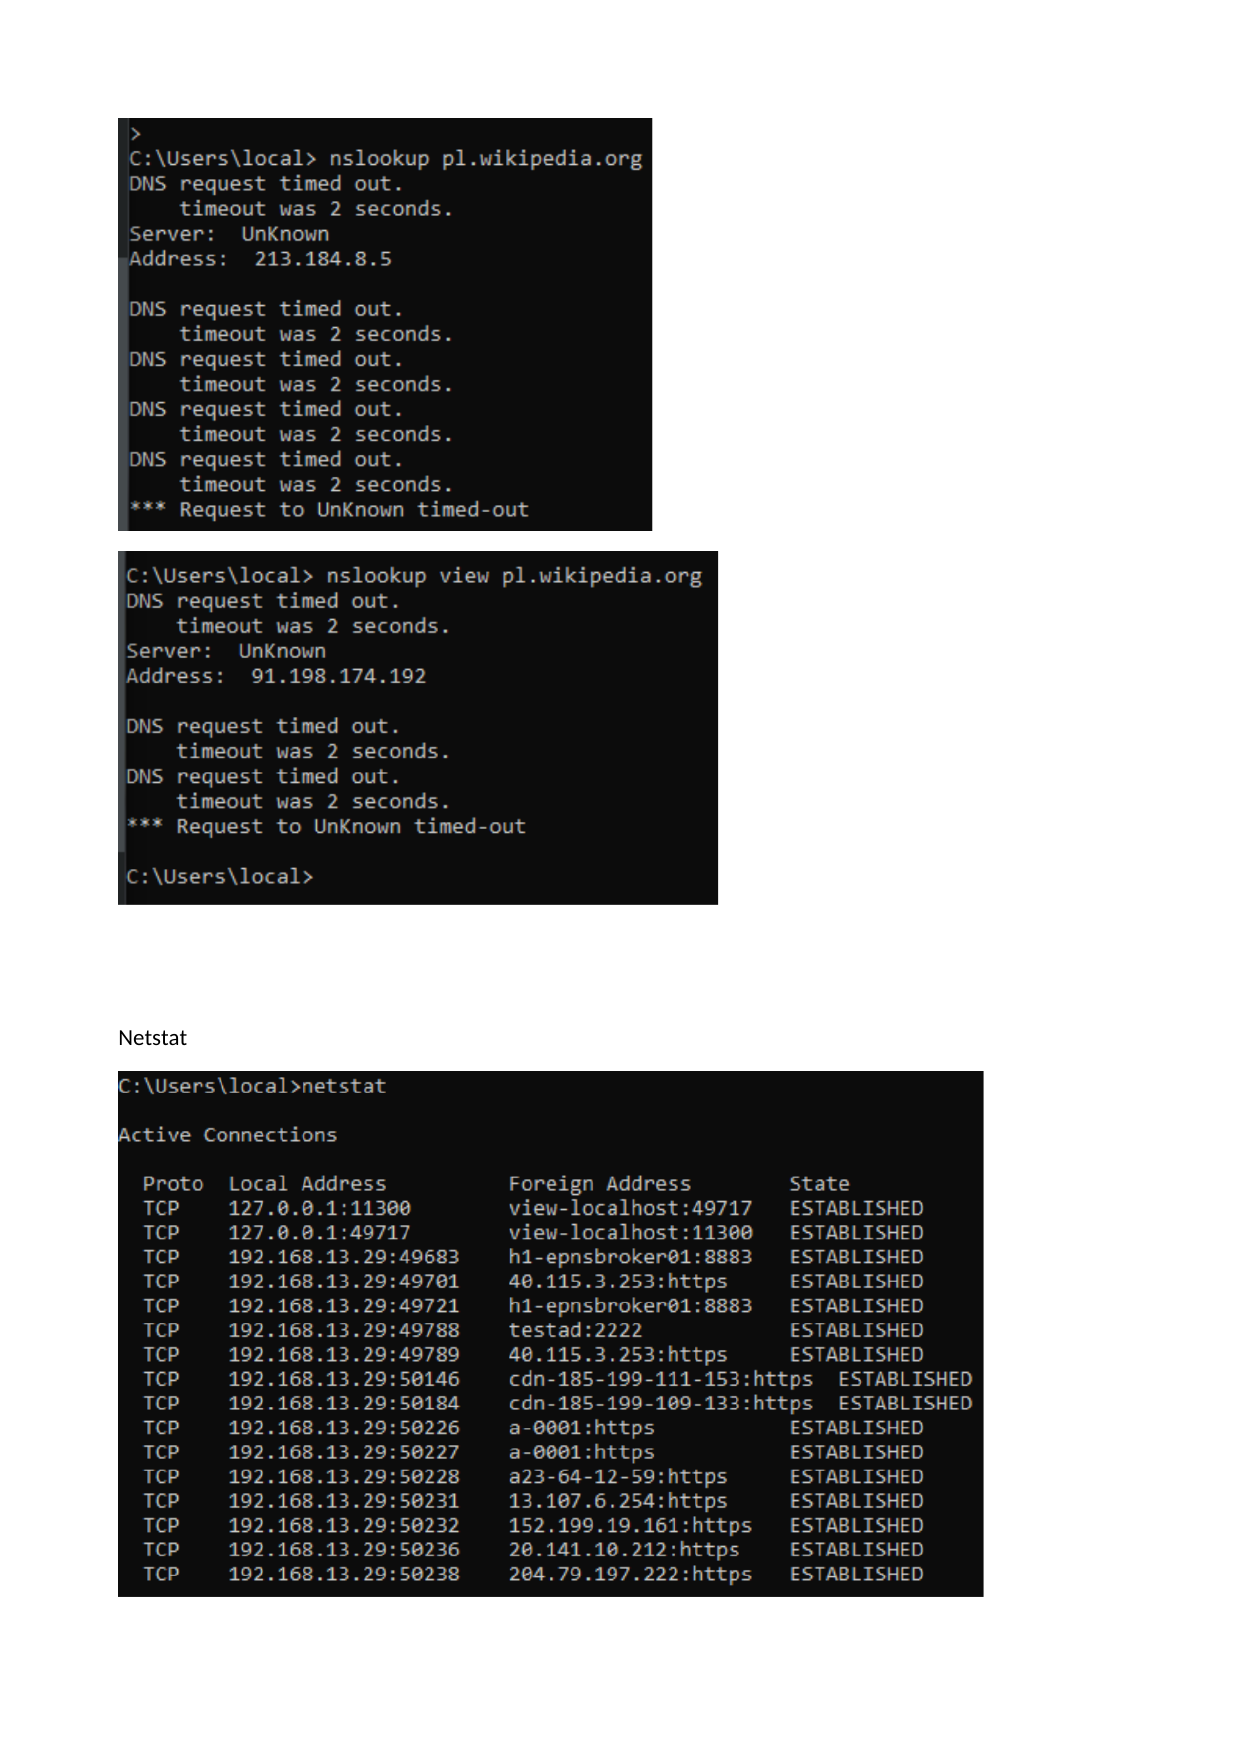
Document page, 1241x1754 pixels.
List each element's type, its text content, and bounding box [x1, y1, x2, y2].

text Netstat [118, 1023, 1122, 1051]
